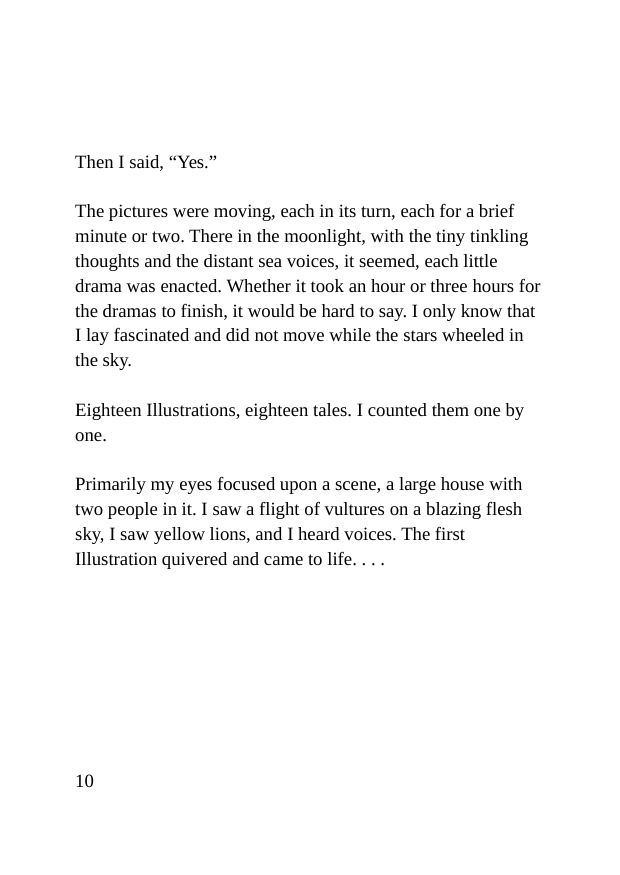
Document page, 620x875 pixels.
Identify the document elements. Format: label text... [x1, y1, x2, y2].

text Then I said, “Yes.” The pictures were moving, each in its turn, each for a brief minute or two. There in the moonlight, with the tiny tinkling thoughts and the distant sea voices, it seemed, each little drama was enacted. Whether it took an hour or three hours for the dramas to finish, it would be hard to say. I only know that I lay fascinated and did not move while the stars wheeled in the sky. Eighteen Illustrations, eighteen tales. I counted them one by one. Primarily my eyes focused upon a scene, a large house with two people in it. I saw a flight of vultures on a blazing flesh sky, I saw yellow lions, and I heard voices. The first Illustration quivered and came to life. . . . [75, 126, 544, 569]
